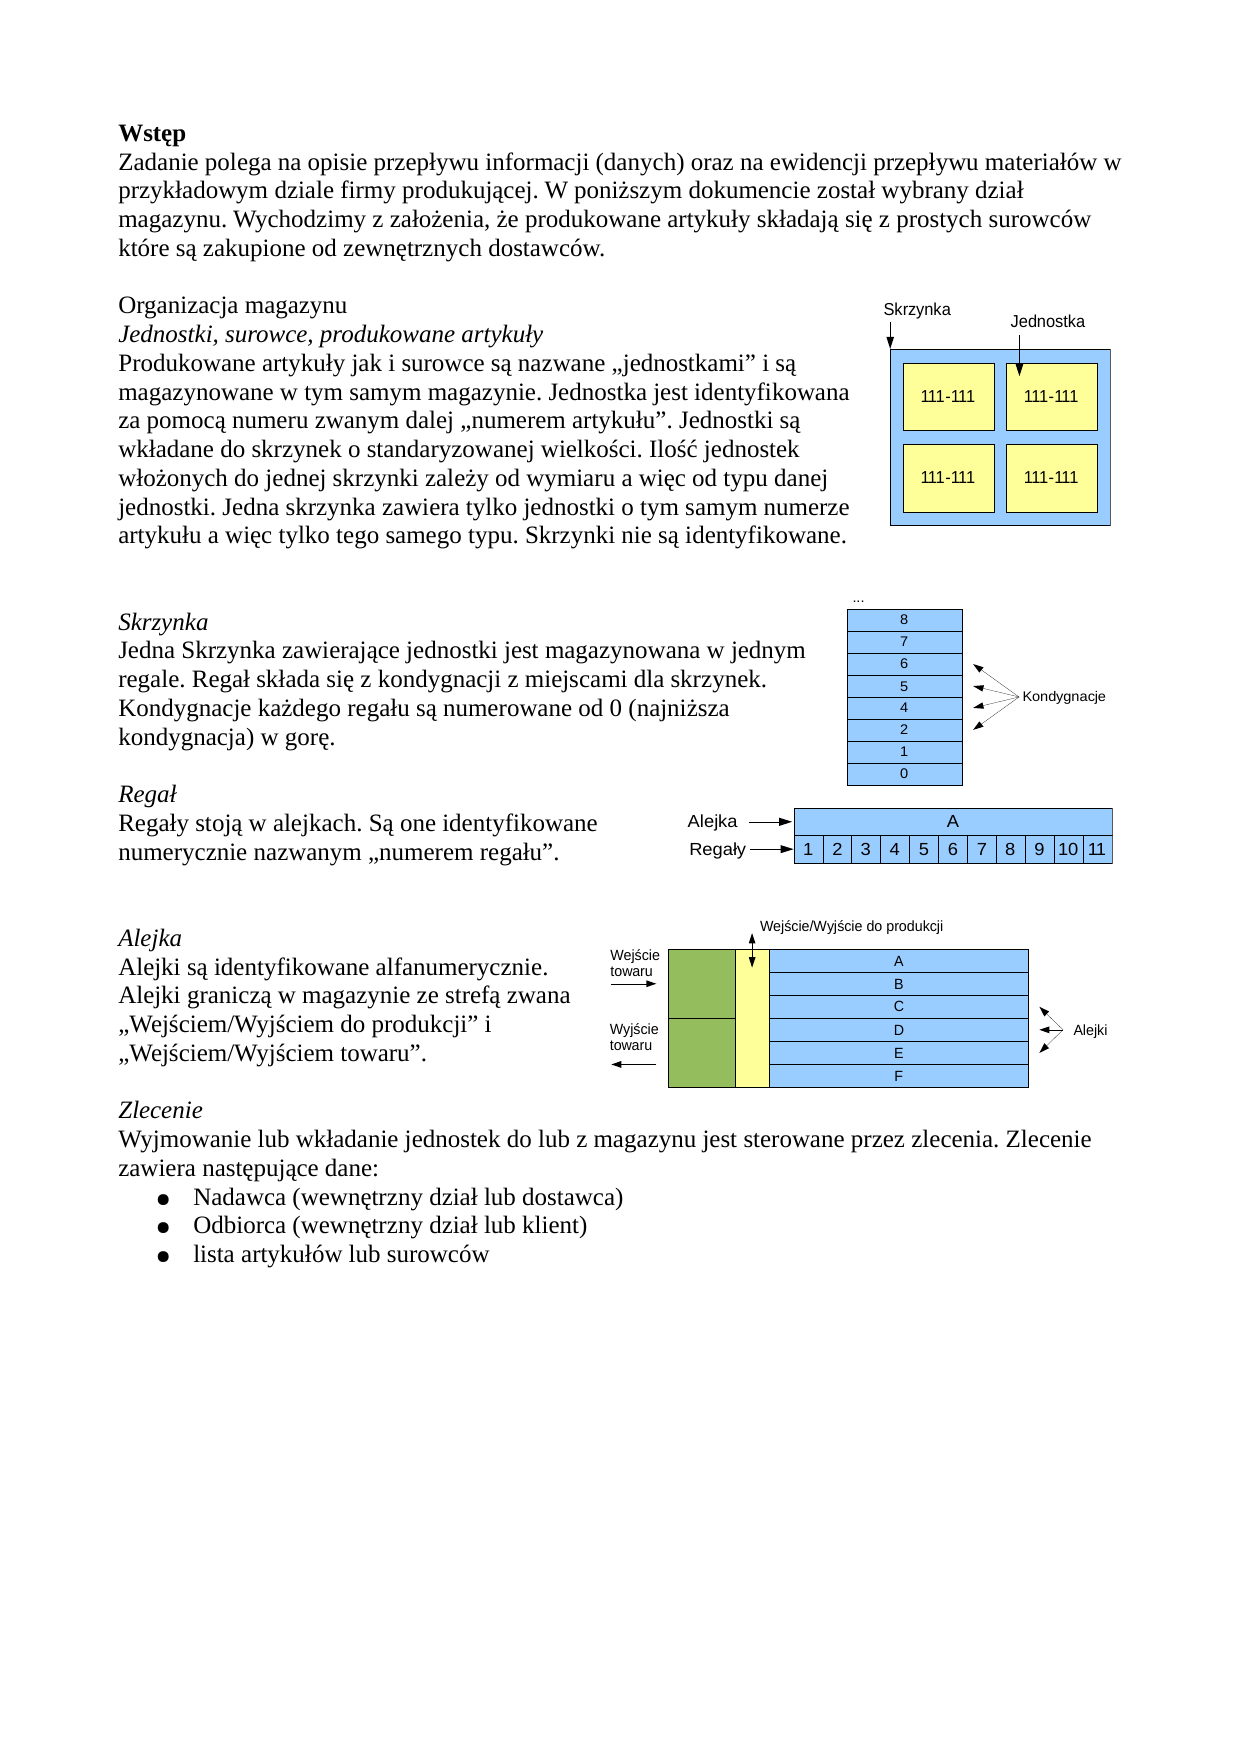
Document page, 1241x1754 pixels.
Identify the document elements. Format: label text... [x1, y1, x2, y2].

text Skrzynka [118, 607, 1122, 636]
text Jedna Skrzynka zawierające jednostki jest magazynowana w jednym regale. Regał składa się z kondygnacji z miejscami dla skrzynek. Kondygnacje każdego regału są numerowane od 0 (najniższa kondygnacja) w gorę. [963, 636, 1122, 751]
text Zadanie polega na opisie przepływu informacji (danych) oraz na ewidencji przepływu materiałów w przykładowym dziale firmy produkującej. W poniższym dokumencie został wybrany dział magazynu. Wychodzimy z założenia, że produkowane artykuły składają się z prostych surowców które są zakupione od zewnętrznych dostawców. [118, 147, 1122, 262]
text Produkowane artykuły jak i surowce są nazwane „jednostkami” i są magazynowane w tym samym magazynie. Jednostka jest identyfikowana za pomocą numeru zwanym dalej „numerem artykułu”. Jednostki są wkładane do skrzynek o standaryzowanej wielkości. Ilość jednostek włożonych do jednej skrzynki zależy od wymiaru a więc od typu danej jednostki. Jedna skrzynka zawiera tylko jednostki o tym samym numerze artykułu a więc tylko tego samego typu. Skrzynki nie są identyfikowane. [118, 348, 1122, 549]
list lista artykułów lub surowców [156, 1239, 1122, 1268]
text Organizacja magazynu [118, 291, 1122, 319]
text Alejki są identyfikowane alfanumerycznie. Alejki graniczą w magazynie ze strefą zwana „Wejściem/Wyjściem do produkcji” i „Wejściem/Wyjściem towaru”. [118, 952, 668, 1067]
text Alejki są identyfikowane alfanumerycznie. Alejki graniczą w magazynie ze strefą zwana „Wejściem/Wyjściem do produkcji” i „Wejściem/Wyjściem towaru”. [1029, 952, 1122, 1067]
list Nadawca (wewnętrzny dział lub dostawca) [156, 1182, 1122, 1211]
text Regał [118, 779, 1122, 808]
text Wyjmowanie lub wkładanie jednostek do lub z magazynu jest sterowane przez zlecenia. Zlecenie zawiera następujące dane: [118, 1124, 1122, 1182]
text Jedna Skrzynka zawierające jednostki jest magazynowana w jednym regale. Regał składa się z kondygnacji z miejscami dla skrzynek. Kondygnacje każdego regału są numerowane od 0 (najniższa kondygnacja) w gorę. [118, 636, 847, 751]
text Alejka [118, 923, 1122, 952]
text Zlecenie [118, 1096, 1122, 1124]
text Jednostki, surowce, produkowane artykuły [118, 319, 1122, 348]
text Regały stoją w alejkach. Są one identyfikowane numerycznie nazwanym „numerem regału”. [118, 808, 1122, 866]
text Wstęp [118, 118, 1122, 147]
list Odbiorca (wewnętrzny dział lub klient) [156, 1211, 1122, 1239]
